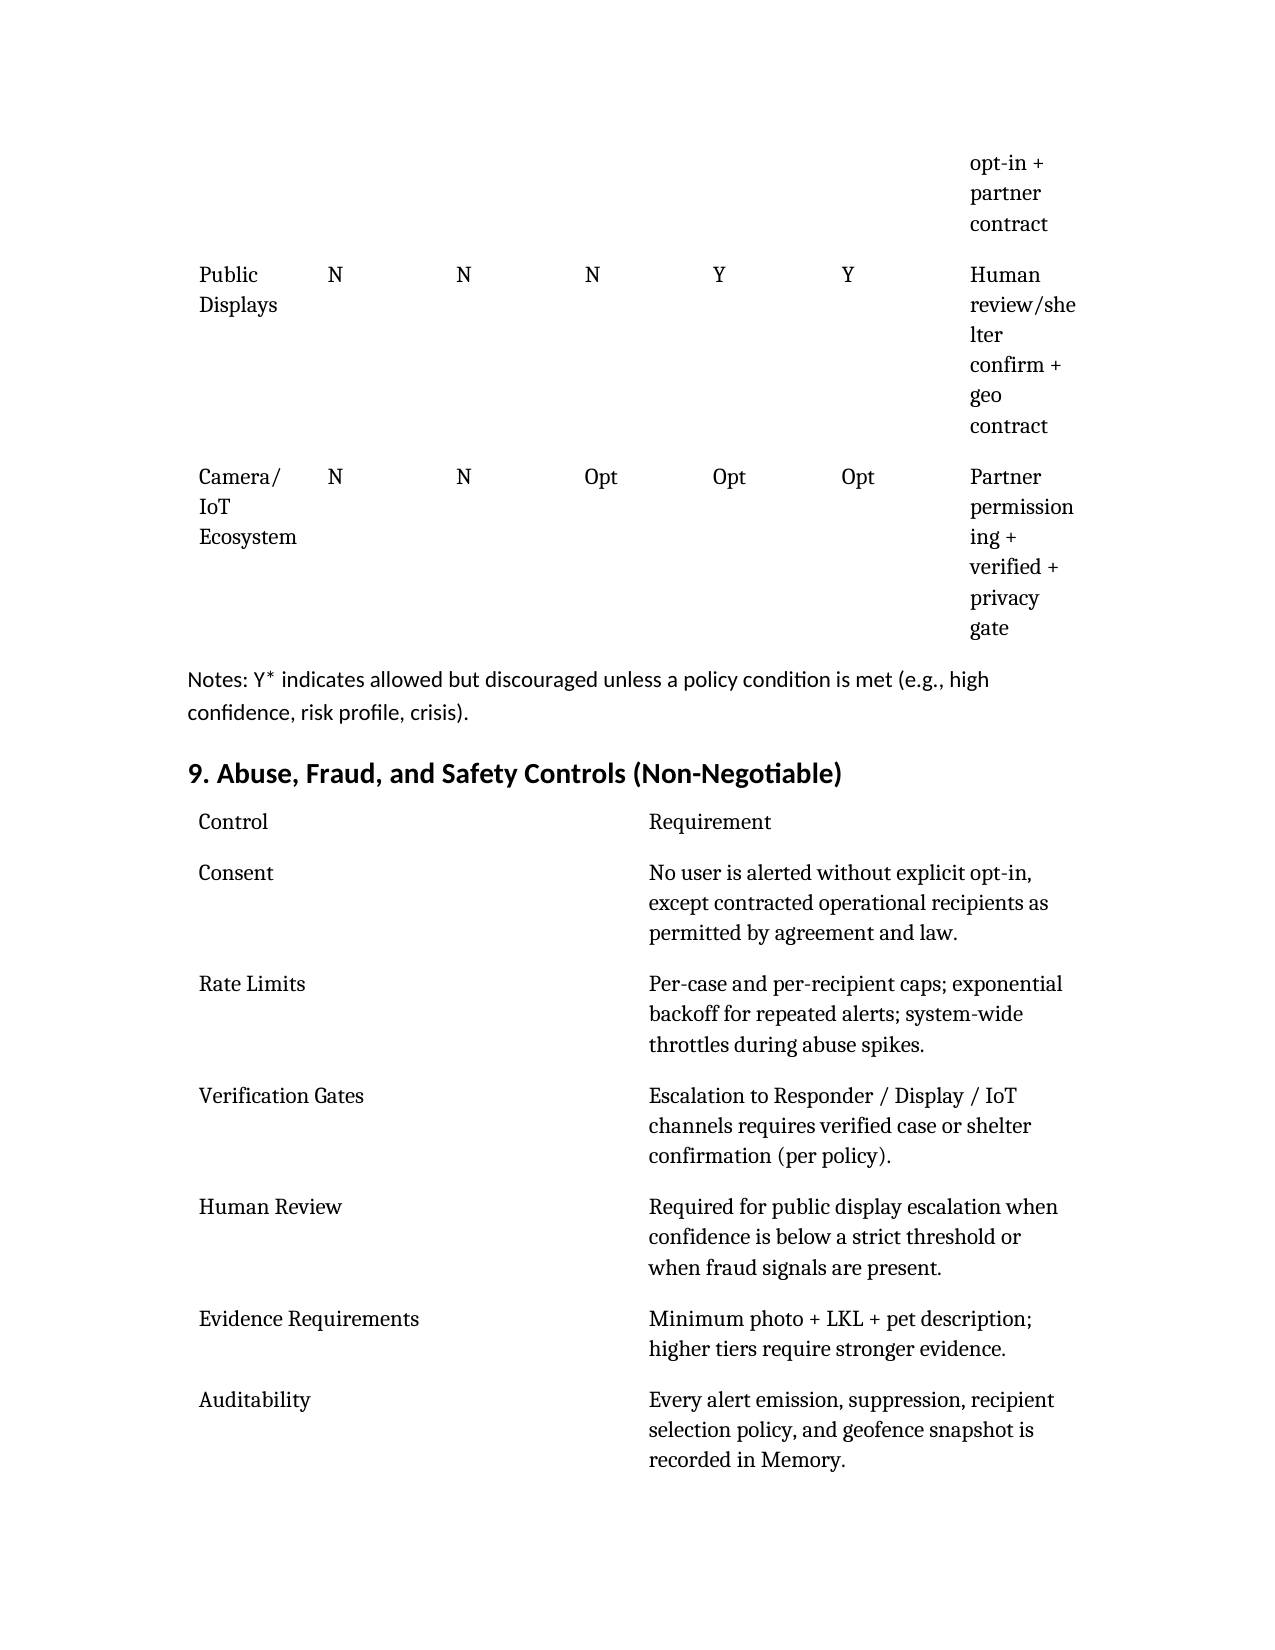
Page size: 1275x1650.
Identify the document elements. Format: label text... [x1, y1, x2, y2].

table_cell Partner permissioning + verified + privacy gate [959, 464, 1087, 666]
text 9. Abuse, Fraud, and Safety Controls (Non-Negotiable) [187, 755, 1087, 791]
table_header Control [188, 809, 637, 859]
table_header Requirement [638, 809, 1087, 859]
table_cell N [316, 261, 444, 463]
table_cell Opt [573, 464, 702, 666]
table_cell Escalation to Responder / Display / IoT channels requires verified case or shelter confirmation (per policy). [638, 1083, 1087, 1194]
table_cell Required for public display escalation when confidence is below a strict threshold or when fraud signals are present. [638, 1194, 1087, 1305]
table_cell N [445, 261, 573, 463]
table_cell Camera/IoT Ecosystem [188, 464, 316, 666]
table_cell Consent [188, 860, 637, 971]
table_cell Opt [830, 464, 959, 666]
table_cell No user is alerted without explicit opt-in, except contracted operational recipients as permitted by agreement and law. [638, 860, 1087, 971]
table_cell Y [702, 261, 830, 463]
table_cell N [316, 464, 444, 666]
table_cell Public Displays [188, 261, 316, 463]
table_cell Auditability [188, 1387, 637, 1498]
table_cell N [445, 464, 573, 666]
table_cell Every alert emission, suppression, recipient selection policy, and geofence snapshot is recorded in Memory. [638, 1387, 1087, 1498]
table_cell Human review/shelter confirm + geo contract [959, 261, 1087, 463]
table_cell [188, 150, 316, 261]
table_cell Minimum photo + LKL + pet description; higher tiers require stronger evidence. [638, 1305, 1087, 1387]
text Notes: Y* indicates allowed but discouraged unless a policy condition is met (e.g., high confidence, risk profile, crisis). [187, 666, 1087, 726]
table_cell Rate Limits [188, 971, 637, 1082]
table_cell [573, 150, 702, 261]
table_cell Human Review [188, 1194, 637, 1305]
table_cell Y [830, 261, 959, 463]
table_cell Opt [702, 464, 830, 666]
table_cell N [573, 261, 702, 463]
table_cell Verification Gates [188, 1083, 637, 1194]
table_cell Evidence Requirements [188, 1305, 637, 1387]
table_cell [445, 150, 573, 261]
table_cell [316, 150, 444, 261]
table_cell Per-case and per-recipient caps; exponential backoff for repeated alerts; system-wide throttles during abuse spikes. [638, 971, 1087, 1082]
table_cell opt-in + partner contract [959, 150, 1087, 261]
table_cell [702, 150, 830, 261]
table_cell [830, 150, 959, 261]
